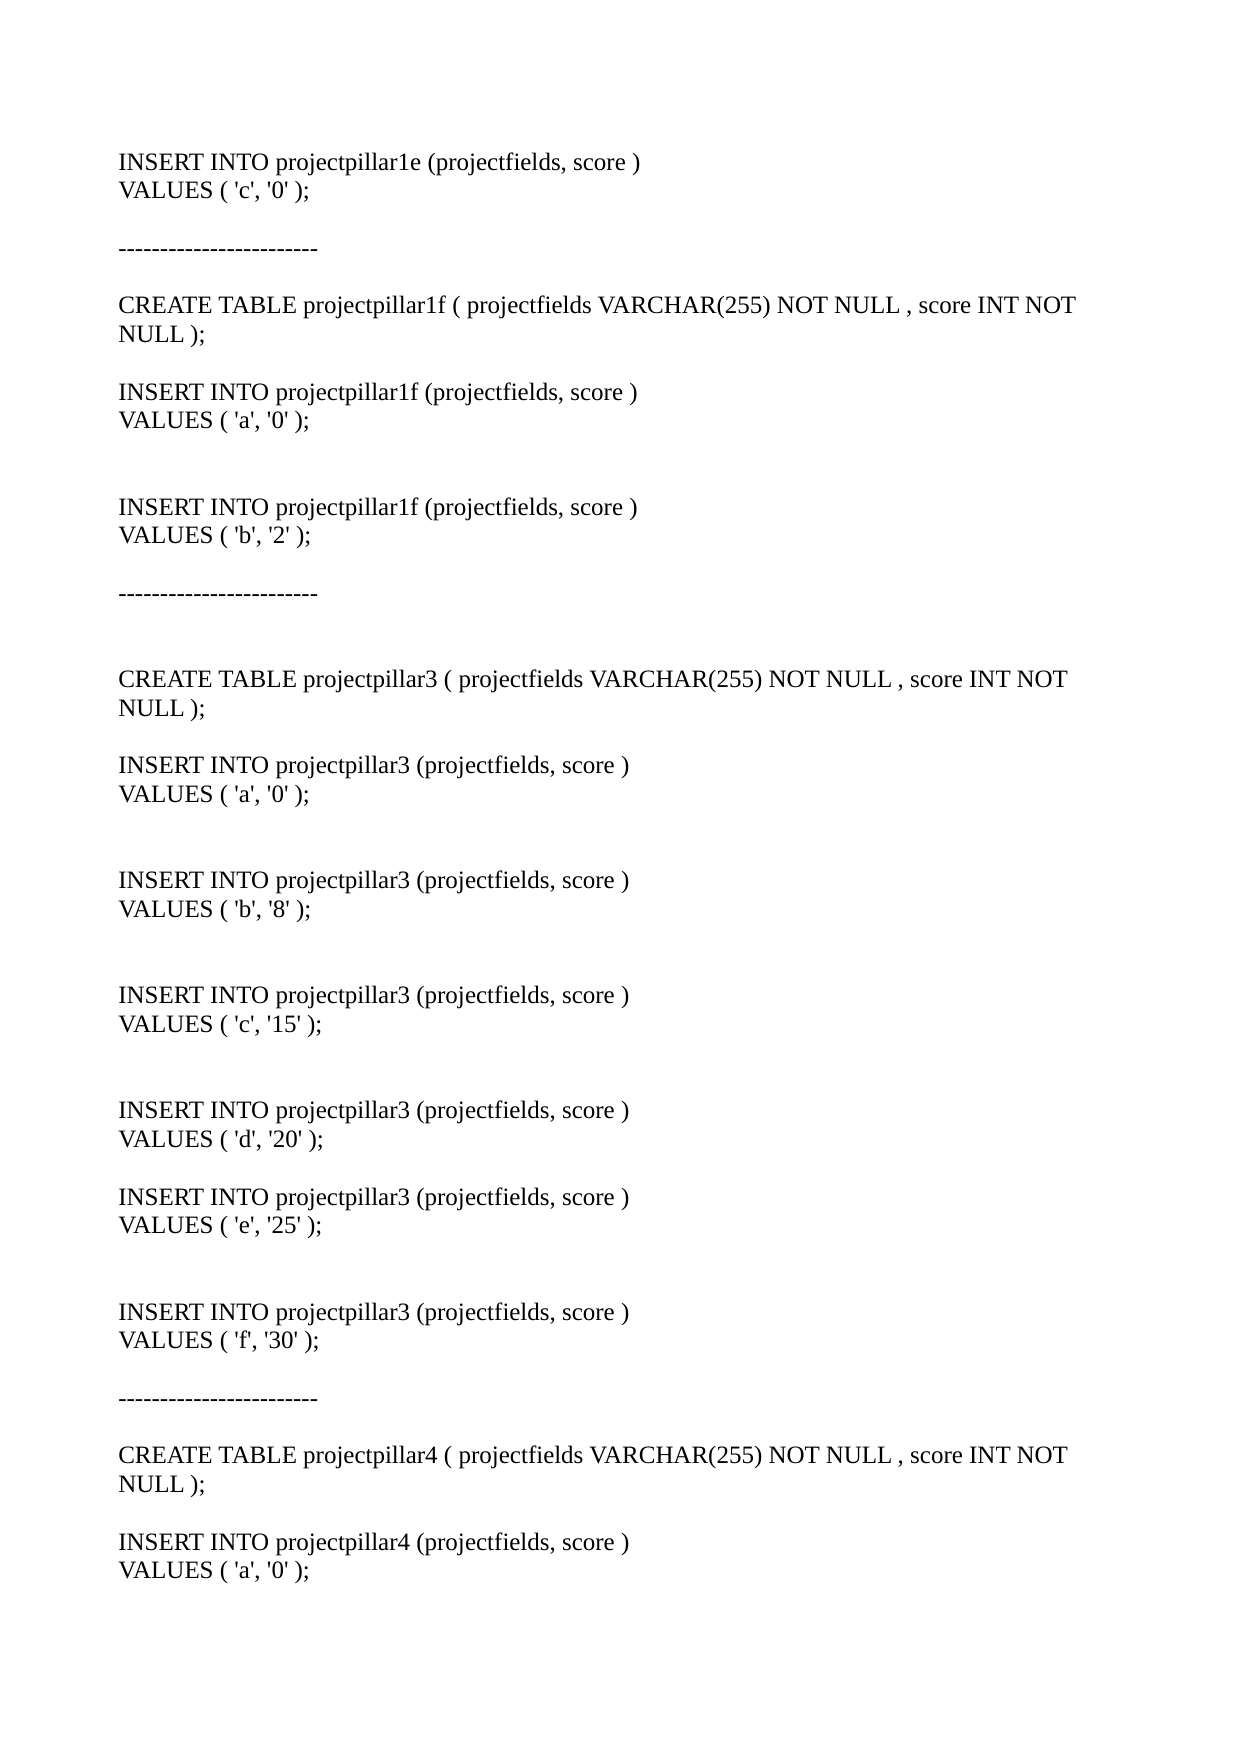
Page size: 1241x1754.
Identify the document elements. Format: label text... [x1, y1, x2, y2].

text CREATE TABLE projectpillar4 ( projectfields VARCHAR(255) NOT NULL , score INT NOT NULL ); [118, 1441, 1122, 1498]
text VALUES ( 'f', '30' ); [118, 1326, 1122, 1354]
text INSERT INTO projectpillar3 (projectfields, score ) [118, 751, 1122, 779]
text INSERT INTO projectpillar3 (projectfields, score ) [118, 866, 1122, 894]
text INSERT INTO projectpillar1f (projectfields, score ) [118, 377, 1122, 406]
text VALUES ( 'b', '2' ); [118, 521, 1122, 549]
text INSERT INTO projectpillar3 (projectfields, score ) [118, 1182, 1122, 1211]
text VALUES ( 'b', '8' ); [118, 894, 1122, 923]
text VALUES ( 'a', '0' ); [118, 1556, 1122, 1584]
text ------------------------ [118, 233, 1122, 262]
text CREATE TABLE projectpillar3 ( projectfields VARCHAR(255) NOT NULL , score INT NOT NULL ); [118, 664, 1122, 722]
text INSERT INTO projectpillar4 (projectfields, score ) [118, 1527, 1122, 1556]
text VALUES ( 'c', '0' ); [118, 176, 1122, 204]
text VALUES ( 'c', '15' ); [118, 1009, 1122, 1038]
text INSERT INTO projectpillar1e (projectfields, score ) [118, 147, 1122, 176]
text ------------------------ [118, 1383, 1122, 1412]
text INSERT INTO projectpillar1f (projectfields, score ) [118, 492, 1122, 521]
text VALUES ( 'a', '0' ); [118, 779, 1122, 808]
text VALUES ( 'a', '0' ); [118, 406, 1122, 434]
text CREATE TABLE projectpillar1f ( projectfields VARCHAR(255) NOT NULL , score INT NOT NULL ); [118, 291, 1122, 348]
text INSERT INTO projectpillar3 (projectfields, score ) [118, 981, 1122, 1009]
text VALUES ( 'd', '20' ); [118, 1124, 1122, 1153]
text ------------------------ [118, 578, 1122, 607]
text VALUES ( 'e', '25' ); [118, 1211, 1122, 1239]
text INSERT INTO projectpillar3 (projectfields, score ) [118, 1096, 1122, 1124]
text INSERT INTO projectpillar3 (projectfields, score ) [118, 1297, 1122, 1326]
